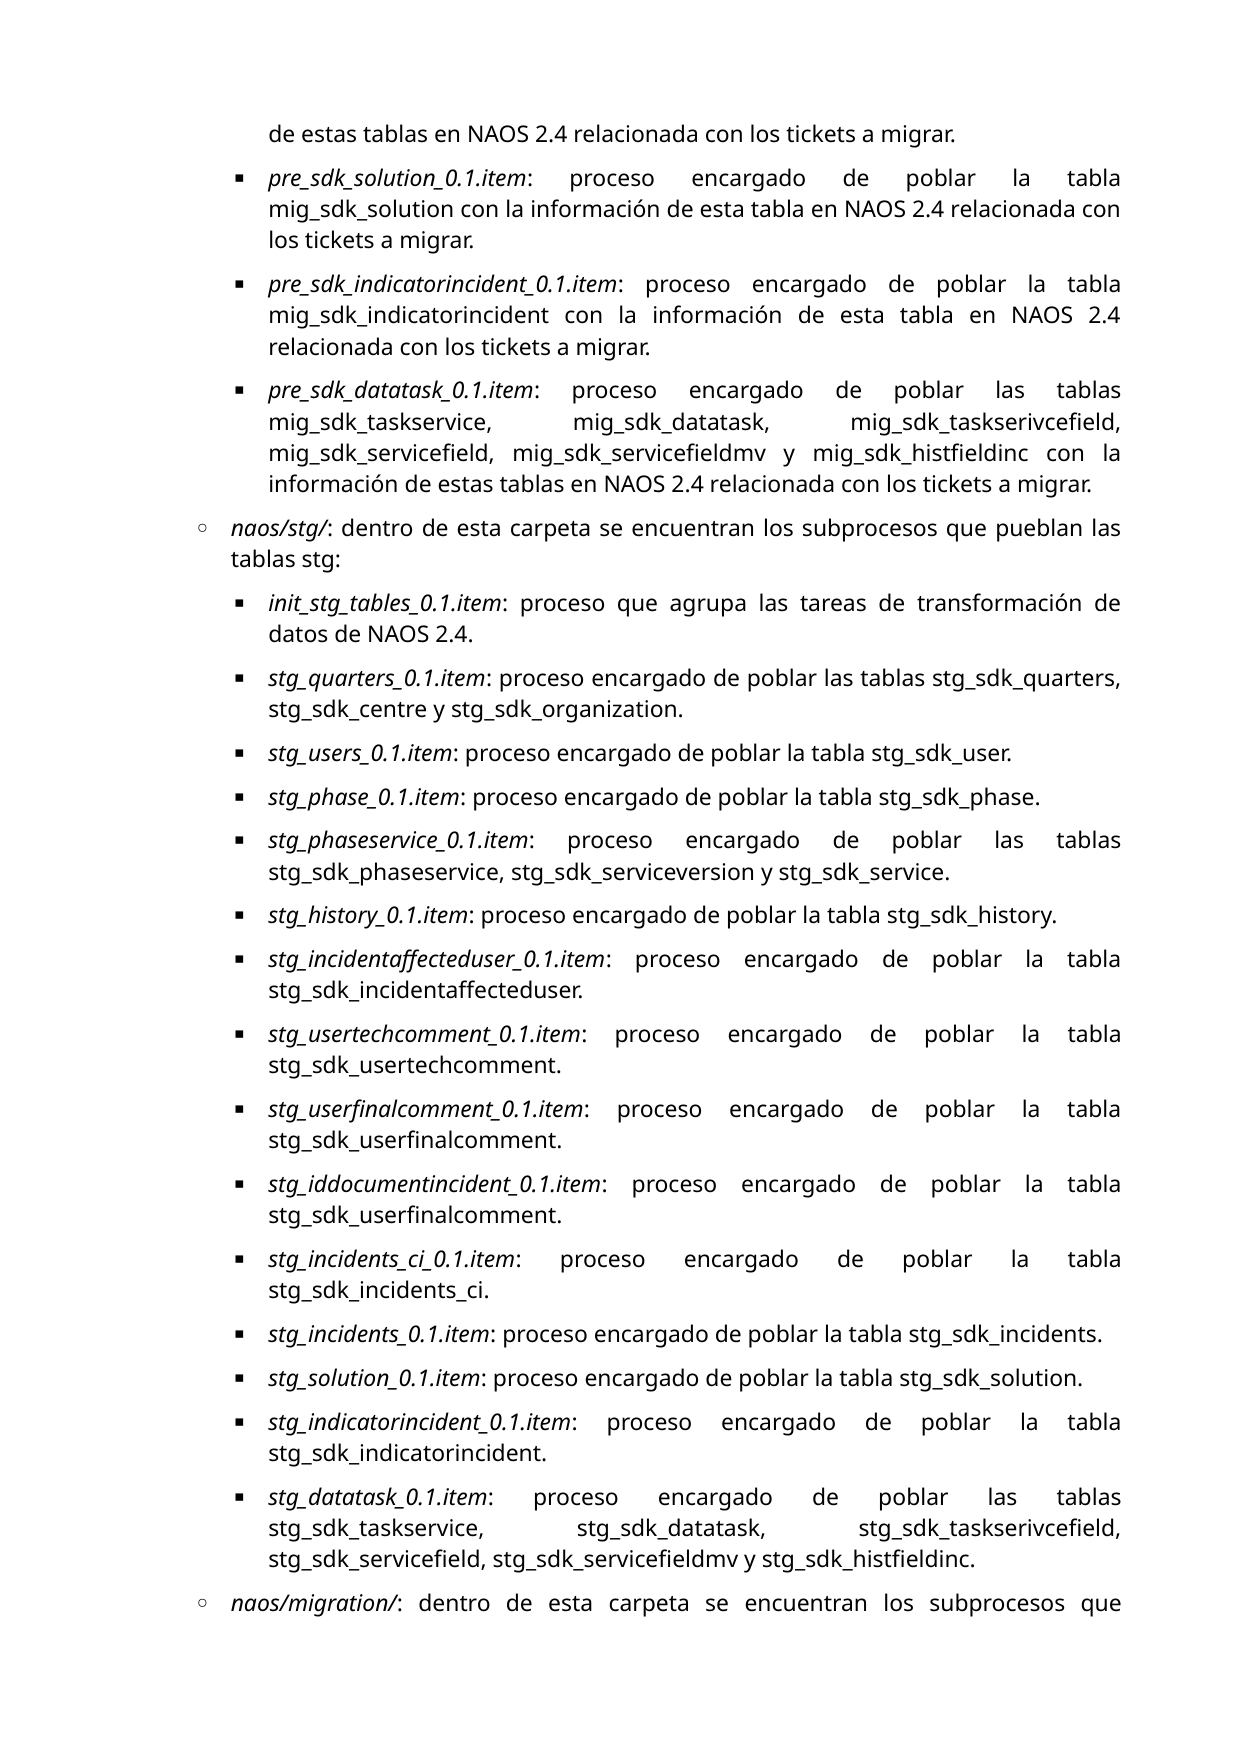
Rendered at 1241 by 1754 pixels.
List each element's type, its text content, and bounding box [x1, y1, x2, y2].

list stg_usertechcomment_0.1.item: proceso encargado de poblar la tabla stg_sdk_usertechcomment. [231, 1018, 1122, 1081]
list init_stg_tables_0.1.item: proceso que agrupa las tareas de transformación de datos de NAOS 2.4. [231, 587, 1122, 649]
list stg_datatask_0.1.item: proceso encargado de poblar las tablas stg_sdk_taskservice, stg_sdk_datatask, stg_sdk_taskserivcefield, stg_sdk_servicefield, stg_sdk_servicefieldmv y stg_sdk_histfieldinc. [231, 1481, 1122, 1574]
list pre_sdk_solution_0.1.item: proceso encargado de poblar la tabla mig_sdk_solution con la información de esta tabla en NAOS 2.4 relacionada con los tickets a migrar. [231, 162, 1122, 256]
list stg_incidents_ci_0.1.item: proceso encargado de poblar la tabla stg_sdk_incidents_ci. [231, 1243, 1122, 1306]
list stg_incidents_0.1.item: proceso encargado de poblar la tabla stg_sdk_incidents. [231, 1318, 1122, 1349]
list stg_incidentaffecteduser_0.1.item: proceso encargado de poblar la tabla stg_sdk_incidentaffecteduser. [231, 943, 1122, 1006]
list stg_solution_0.1.item: proceso encargado de poblar la tabla stg_sdk_solution. [231, 1362, 1122, 1393]
list stg_history_0.1.item: proceso encargado de poblar la tabla stg_sdk_history. [231, 899, 1122, 931]
list stg_iddocumentincident_0.1.item: proceso encargado de poblar la tabla stg_sdk_userfinalcomment. [231, 1168, 1122, 1231]
list stg_userfinalcomment_0.1.item: proceso encargado de poblar la tabla stg_sdk_userfinalcomment. [231, 1093, 1122, 1156]
list de estas tablas en NAOS 2.4 relacionada con los tickets a migrar. [231, 118, 1122, 149]
list stg_users_0.1.item: proceso encargado de poblar la tabla stg_sdk_user. [231, 737, 1122, 768]
list naos/migration/: dentro de esta carpeta se encuentran los subprocesos que [193, 1587, 1122, 1618]
list stg_phaseservice_0.1.item: proceso encargado de poblar las tablas stg_sdk_phaseservice, stg_sdk_serviceversion y stg_sdk_service. [231, 824, 1122, 887]
list stg_quarters_0.1.item: proceso encargado de poblar las tablas stg_sdk_quarters, stg_sdk_centre y stg_sdk_organization. [231, 662, 1122, 724]
list pre_sdk_datatask_0.1.item: proceso encargado de poblar las tablas mig_sdk_taskservice, mig_sdk_datatask, mig_sdk_taskserivcefield, mig_sdk_servicefield, mig_sdk_servicefieldmv y mig_sdk_histfieldinc con la información de estas tablas en NAOS 2.4 relacionada con los tickets a migrar. [231, 374, 1122, 499]
list naos/stg/: dentro de esta carpeta se encuentran los subprocesos que pueblan las tablas stg: [193, 512, 1122, 574]
list stg_phase_0.1.item: proceso encargado de poblar la tabla stg_sdk_phase. [231, 781, 1122, 812]
list pre_sdk_indicatorincident_0.1.item: proceso encargado de poblar la tabla mig_sdk_indicatorincident con la información de esta tabla en NAOS 2.4 relacionada con los tickets a migrar. [231, 268, 1122, 362]
list stg_indicatorincident_0.1.item: proceso encargado de poblar la tabla stg_sdk_indicatorincident. [231, 1406, 1122, 1468]
